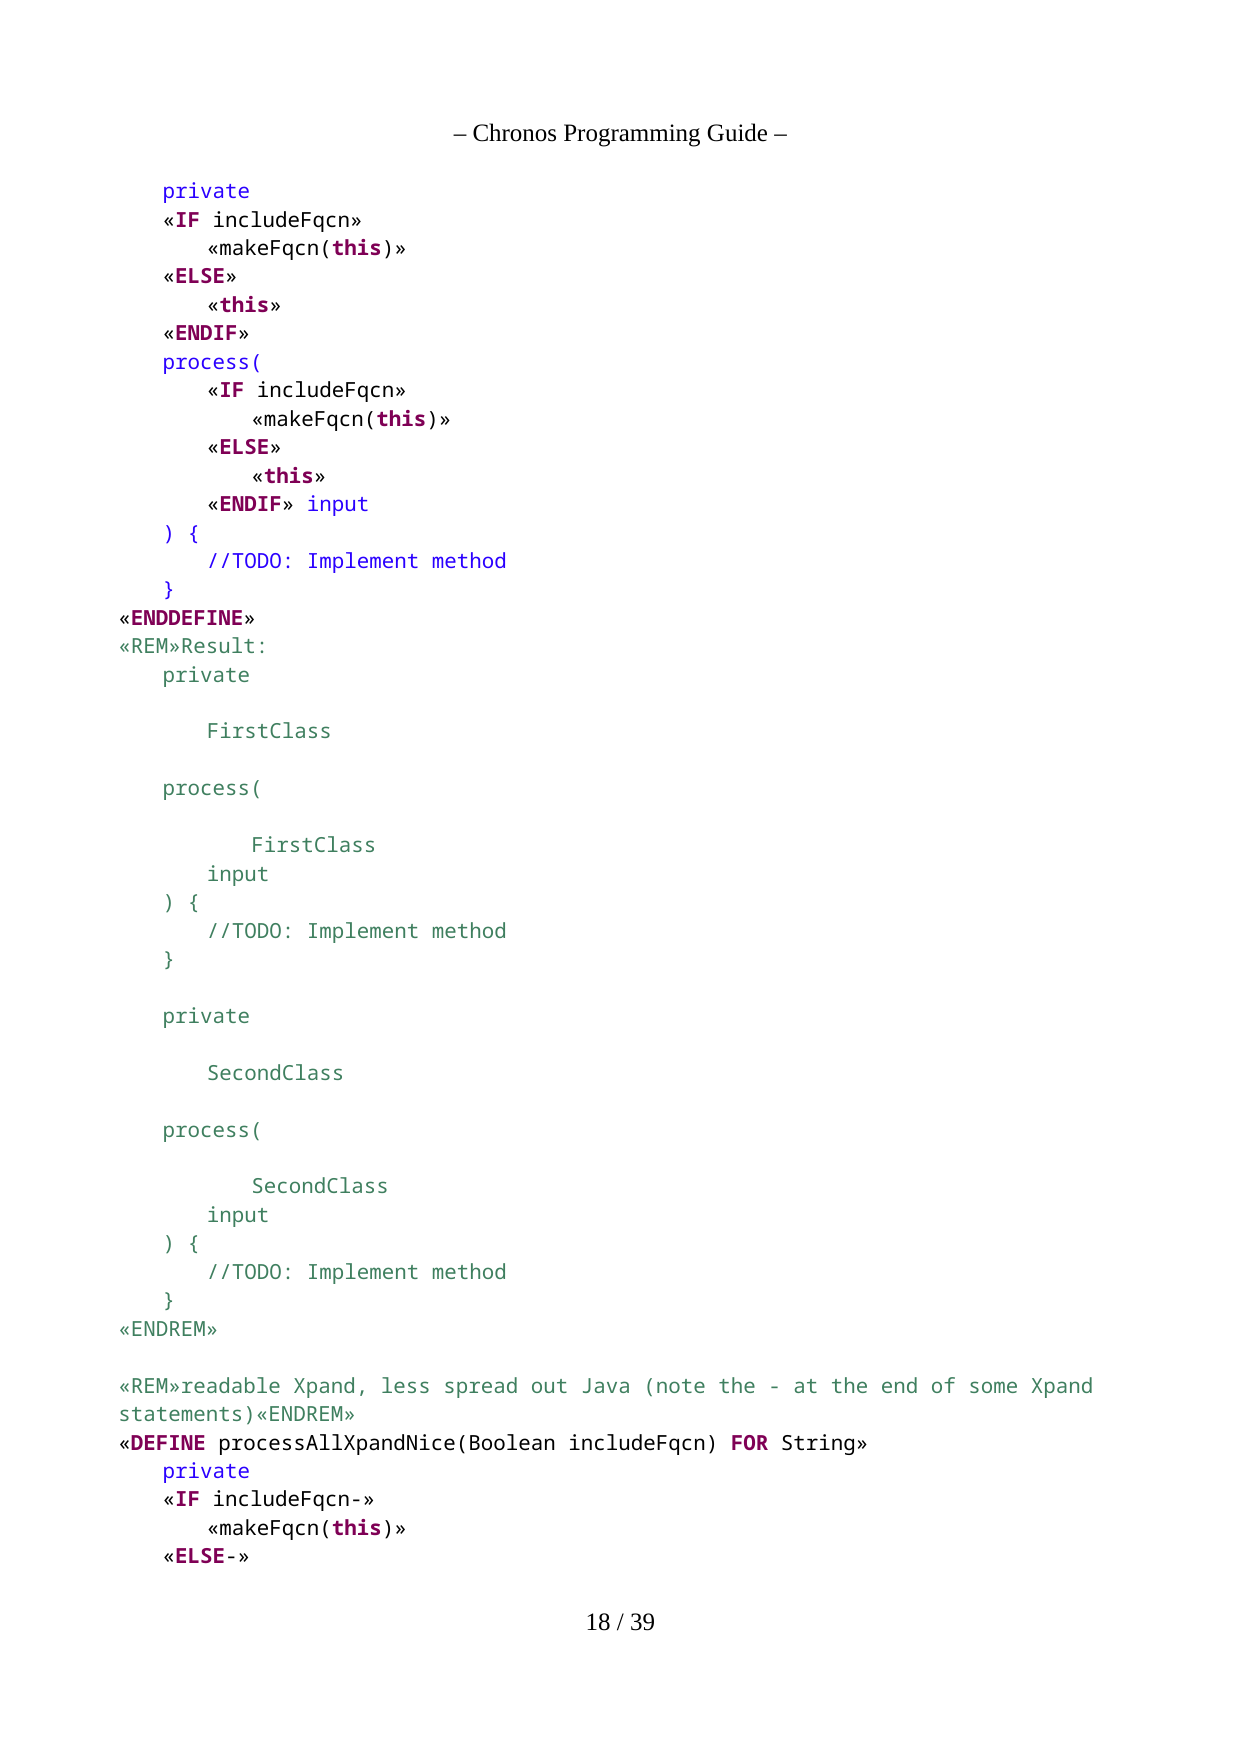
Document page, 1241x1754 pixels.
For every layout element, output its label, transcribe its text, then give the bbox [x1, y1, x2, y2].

text ) { [118, 887, 1122, 916]
text «ENDDEFINE» [118, 603, 1122, 631]
text process( [118, 1115, 1122, 1143]
text } [118, 944, 1122, 973]
text «ELSE» [118, 262, 1122, 290]
text «ENDIF» [118, 318, 1122, 347]
text input [118, 859, 1122, 887]
text process( [118, 347, 1122, 375]
text } [118, 1285, 1122, 1314]
text input [118, 1200, 1122, 1228]
text process( [118, 773, 1122, 802]
text ) { [118, 518, 1122, 546]
text //TODO: Implement method [118, 916, 1122, 944]
text } [118, 574, 1122, 603]
text «this» [118, 290, 1122, 318]
text SecondClass [118, 1172, 1122, 1200]
text «DEFINE processAllXpandNice(Boolean includeFqcn) FOR String» [118, 1428, 1122, 1456]
text «makeFqcn(this)» [118, 404, 1122, 432]
text «ELSE-» [118, 1541, 1122, 1570]
text private [118, 1456, 1122, 1484]
text «ELSE» [118, 432, 1122, 461]
text SecondClass [118, 1058, 1122, 1086]
text FirstClass [118, 717, 1122, 745]
text «IF includeFqcn» [118, 205, 1122, 233]
text ) { [118, 1228, 1122, 1257]
text private [118, 1001, 1122, 1029]
text «REM»Result: [118, 631, 1122, 660]
text private [118, 660, 1122, 688]
text «REM»readable Xpand, less spread out Java (note the - at the end of some Xpand statements)«ENDREM» [118, 1371, 1122, 1428]
text «this» [118, 461, 1122, 489]
text «makeFqcn(this)» [118, 1513, 1122, 1541]
text «makeFqcn(this)» [118, 233, 1122, 262]
text private [118, 176, 1122, 205]
text «IF includeFqcn-» [118, 1484, 1122, 1513]
text «ENDREM» [118, 1314, 1122, 1342]
text //TODO: Implement method [118, 546, 1122, 574]
text «ENDIF» input [118, 489, 1122, 518]
text FirstClass [118, 830, 1122, 859]
text «IF includeFqcn» [118, 375, 1122, 404]
text //TODO: Implement method [118, 1257, 1122, 1285]
